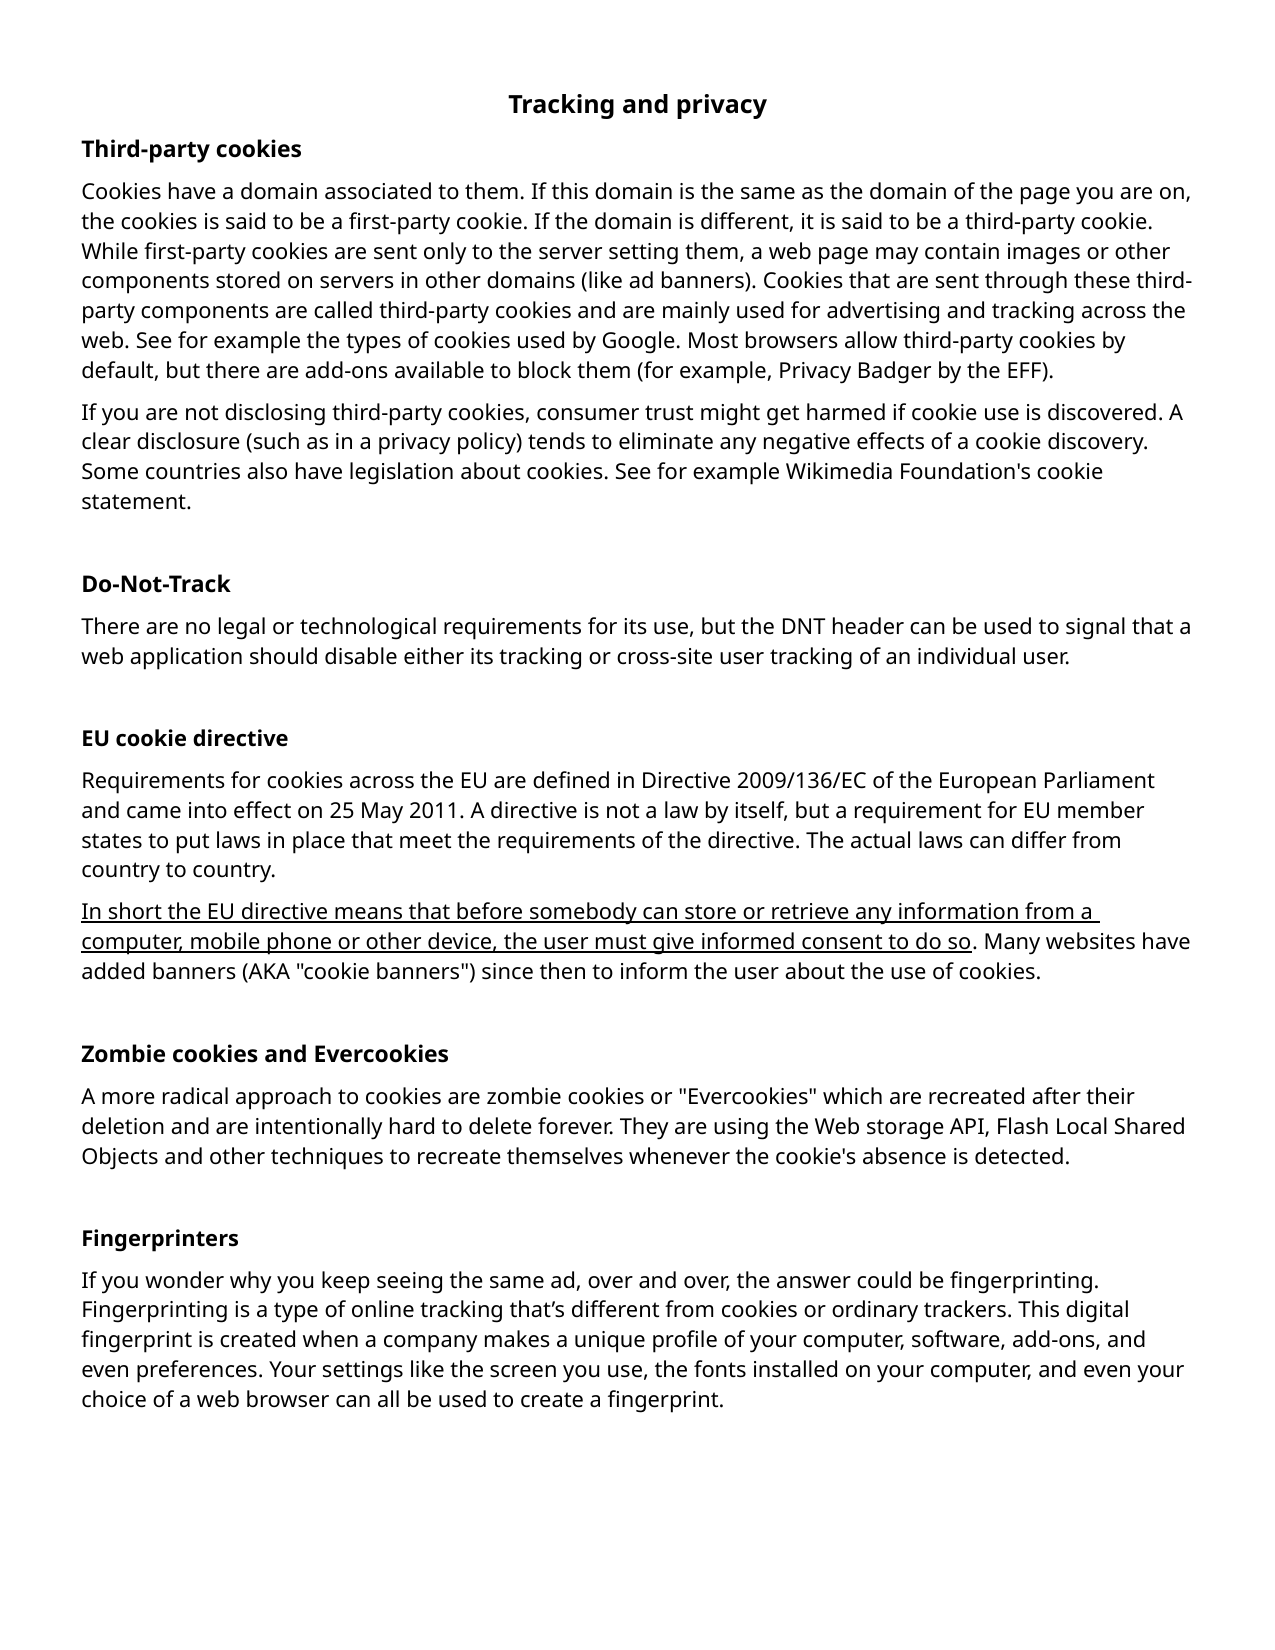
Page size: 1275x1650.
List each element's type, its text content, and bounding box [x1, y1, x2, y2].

text In short the EU directive means that before somebody can store or retrieve any information from a computer, mobile phone or other device, the user must give informed consent to do so. Many websites have added banners (AKA "cookie banners") since then to inform the user about the use of cookies. [81, 896, 1194, 985]
text Do-Not-Track [81, 568, 1194, 599]
text Third-party cookies [81, 133, 1194, 164]
text If you wonder why you keep seeing the same ad, over and over, the answer could be fingerprinting. Fingerprinting is a type of online tracking that’s different from cookies or ordinary trackers. This digital fingerprint is created when a company makes a unique profile of your computer, software, add-ons, and even preferences. Your settings like the screen you use, the fonts installed on your computer, and even your choice of a web browser can all be used to create a fingerprint. [81, 1264, 1194, 1413]
text EU cookie directive [81, 723, 1194, 753]
text A more radical approach to cookies are zombie cookies or "Evercookies" which are recreated after their deletion and are intentionally hard to delete forever. They are using the Web storage API, Flash Local Shared Objects and other techniques to recreate themselves whenever the cookie's absence is detected. [81, 1081, 1194, 1170]
text Fingerprinters [81, 1223, 1194, 1253]
text There are no legal or technological requirements for its use, but the DNT header can be used to signal that a web application should disable either its tracking or cross-site user tracking of an individual user. [81, 611, 1194, 671]
text Tracking and privacy [81, 87, 1194, 121]
text Zombie cookies and Evercookies [81, 1038, 1194, 1069]
text Cookies have a domain associated to them. If this domain is the same as the domain of the page you are on, the cookies is said to be a first-party cookie. If the domain is different, it is said to be a third-party cookie. While first-party cookies are sent only to the server setting them, a web page may contain images or other components stored on servers in other domains (like ad banners). Cookies that are sent through these third-party components are called third-party cookies and are mainly used for advertising and tracking across the web. See for example the types of cookies used by Google. Most browsers allow third-party cookies by default, but there are add-ons available to block them (for example, Privacy Badger by the EFF). [81, 176, 1194, 384]
text Requirements for cookies across the EU are defined in Directive 2009/136/EC of the European Parliament and came into effect on 25 May 2011. A directive is not a law by itself, but a requirement for EU member states to put laws in place that meet the requirements of the directive. The actual laws can differ from country to country. [81, 765, 1194, 884]
text If you are not disclosing third-party cookies, consumer trust might get harmed if cookie use is discovered. A clear disclosure (such as in a privacy policy) tends to eliminate any negative effects of a cookie discovery. Some countries also have legislation about cookies. See for example Wikimedia Foundation's cookie statement. [81, 396, 1194, 516]
